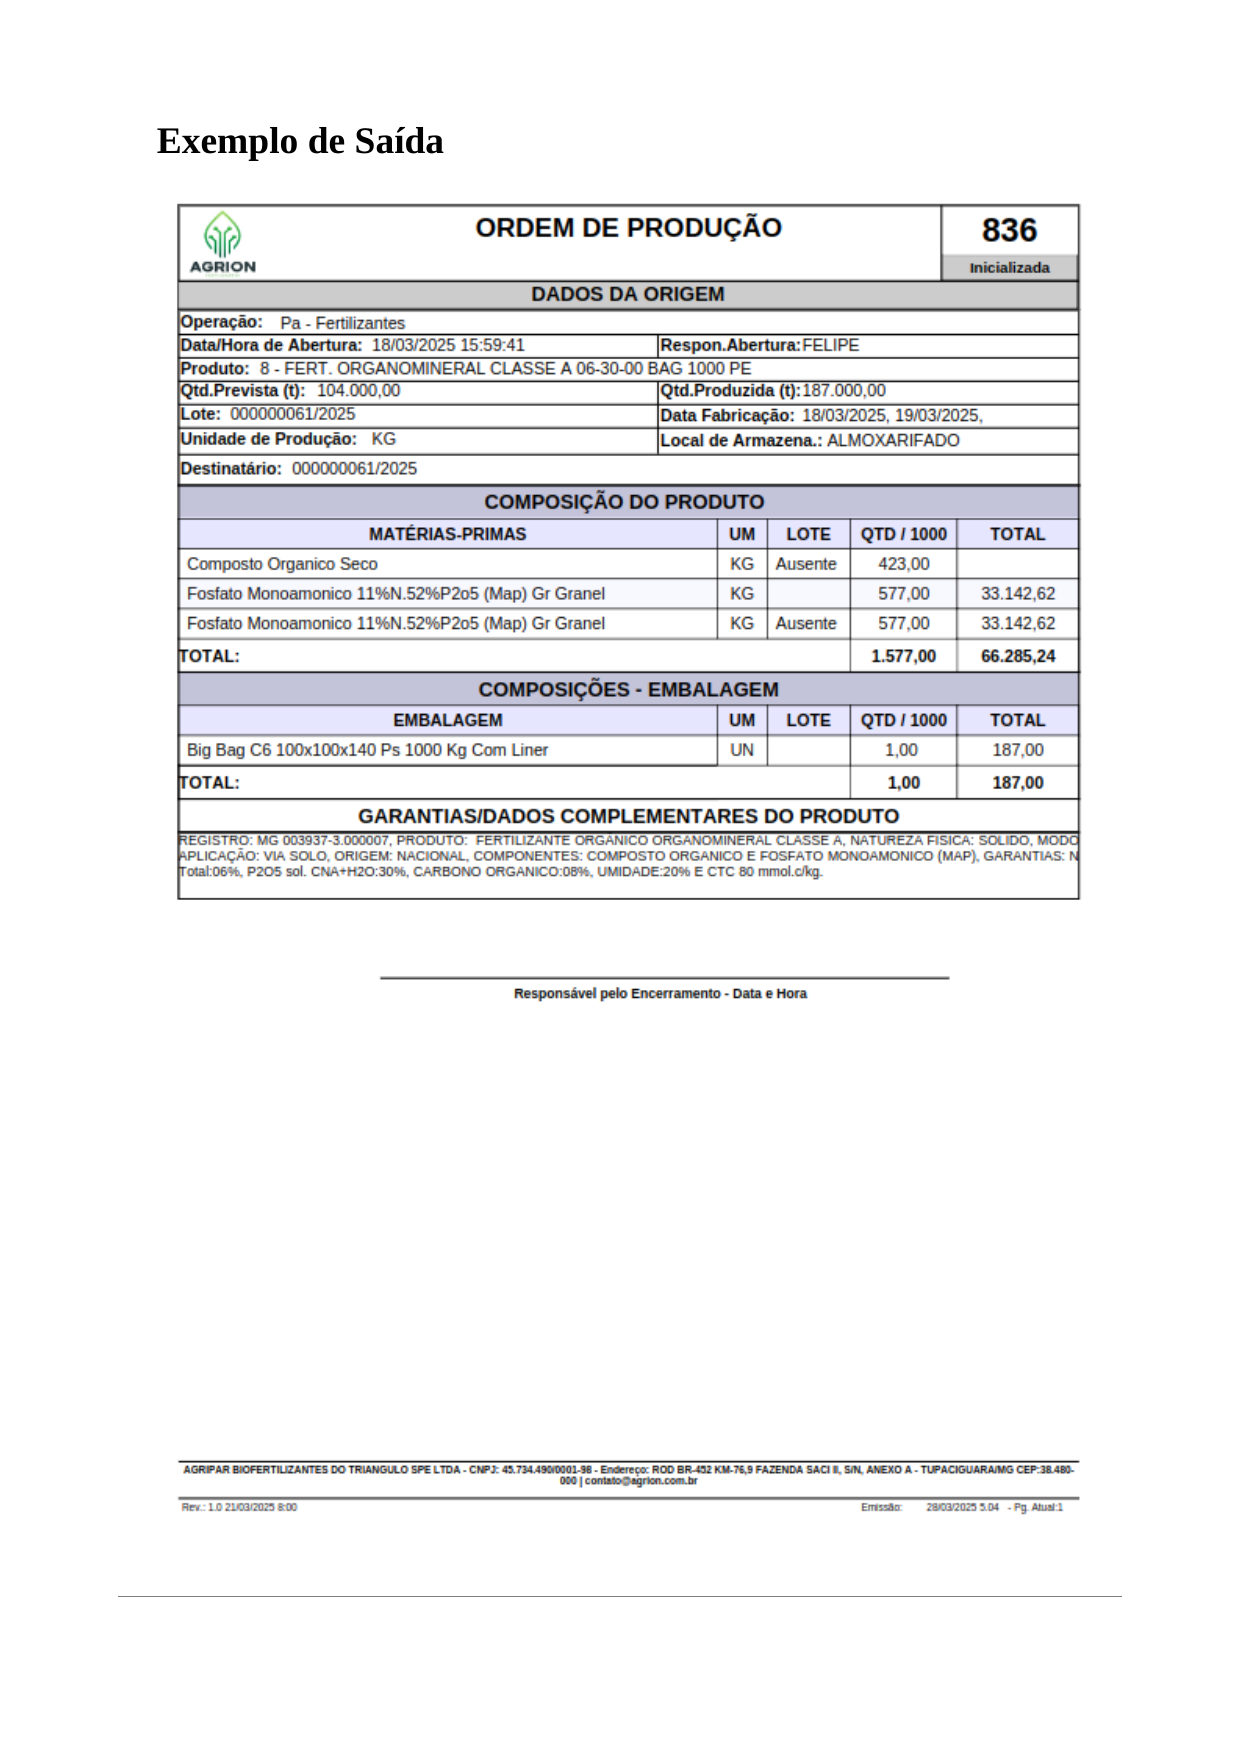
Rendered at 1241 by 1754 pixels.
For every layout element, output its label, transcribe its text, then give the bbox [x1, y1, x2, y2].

picture [140, 173, 1100, 1530]
subtitle 📄 Exemplo de Saída [118, 118, 1122, 161]
